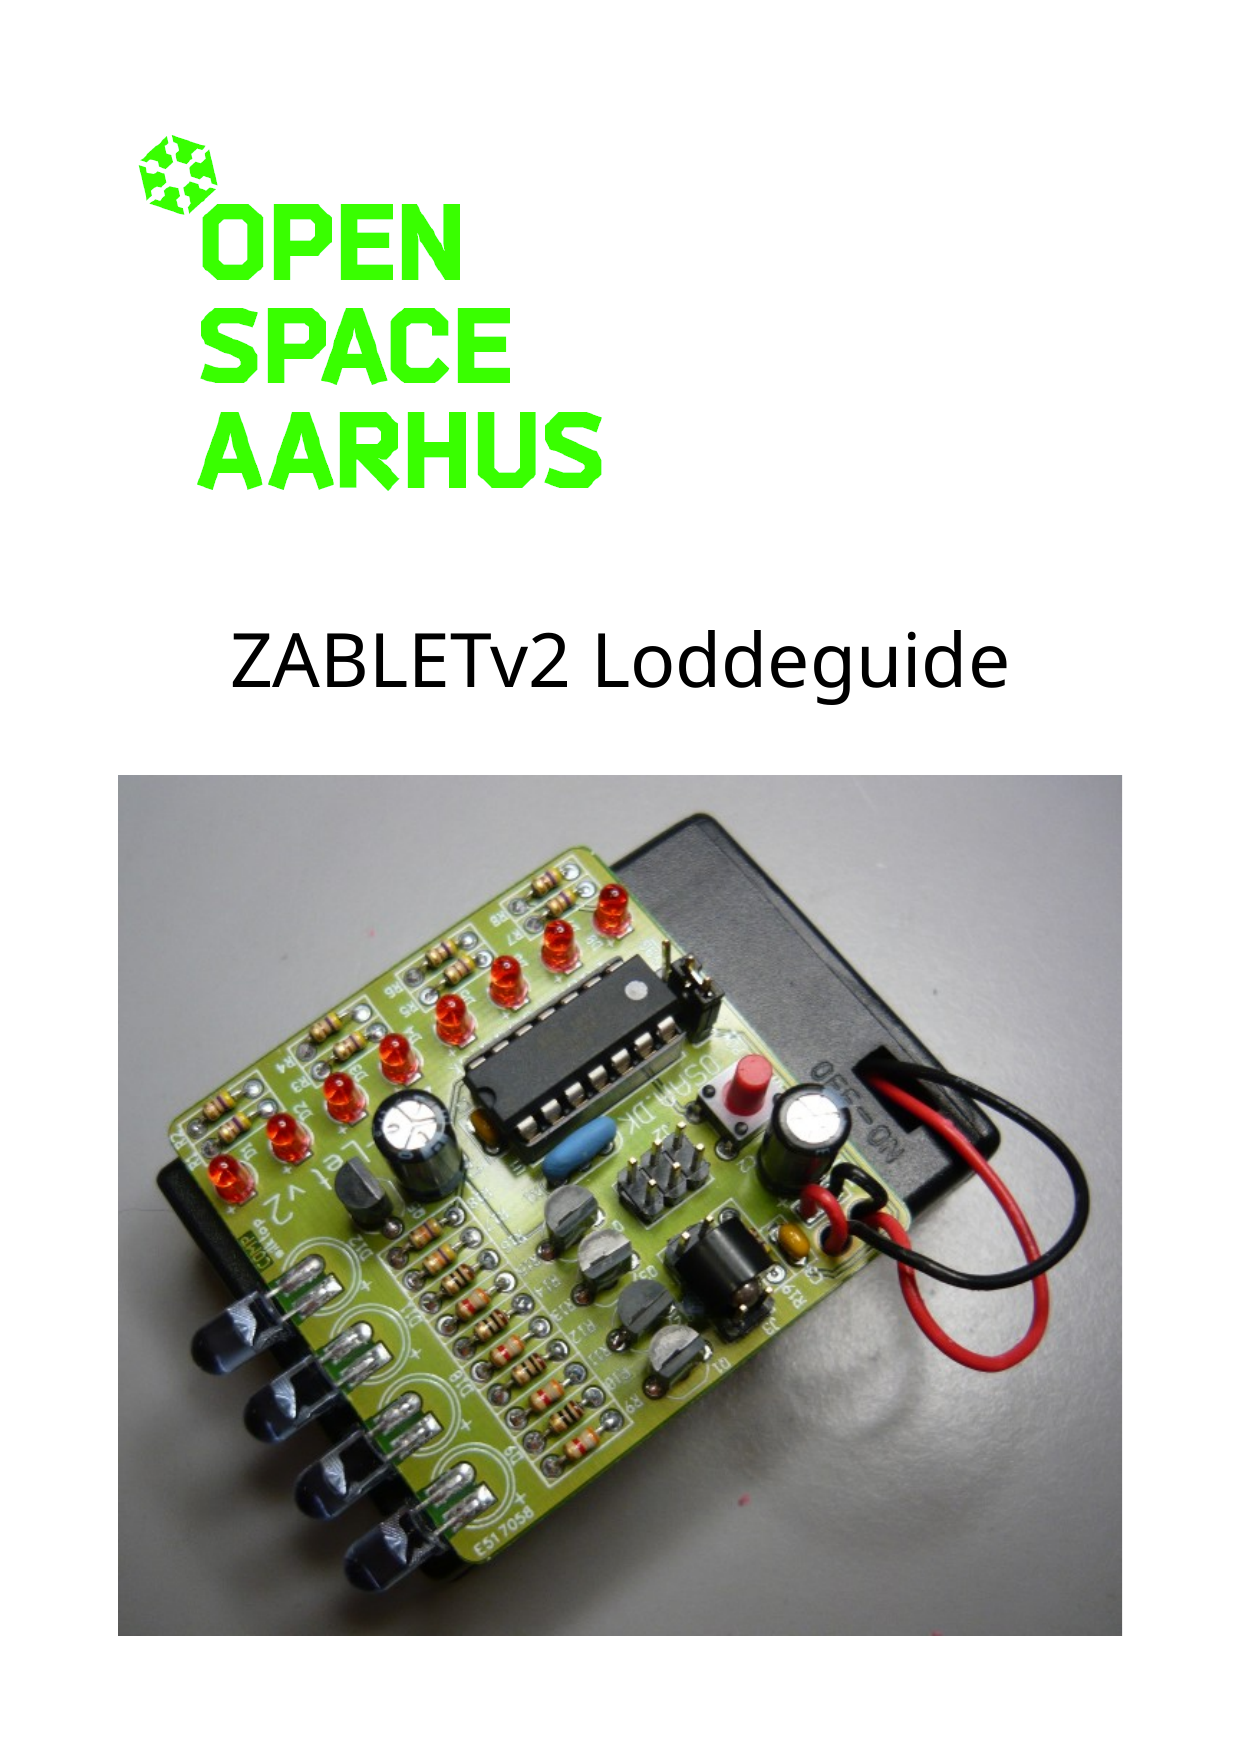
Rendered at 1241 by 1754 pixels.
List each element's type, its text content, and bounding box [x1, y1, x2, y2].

text ZABLETv2 Loddeguide [118, 608, 1122, 710]
picture [118, 775, 1123, 1636]
picture [118, 118, 621, 506]
